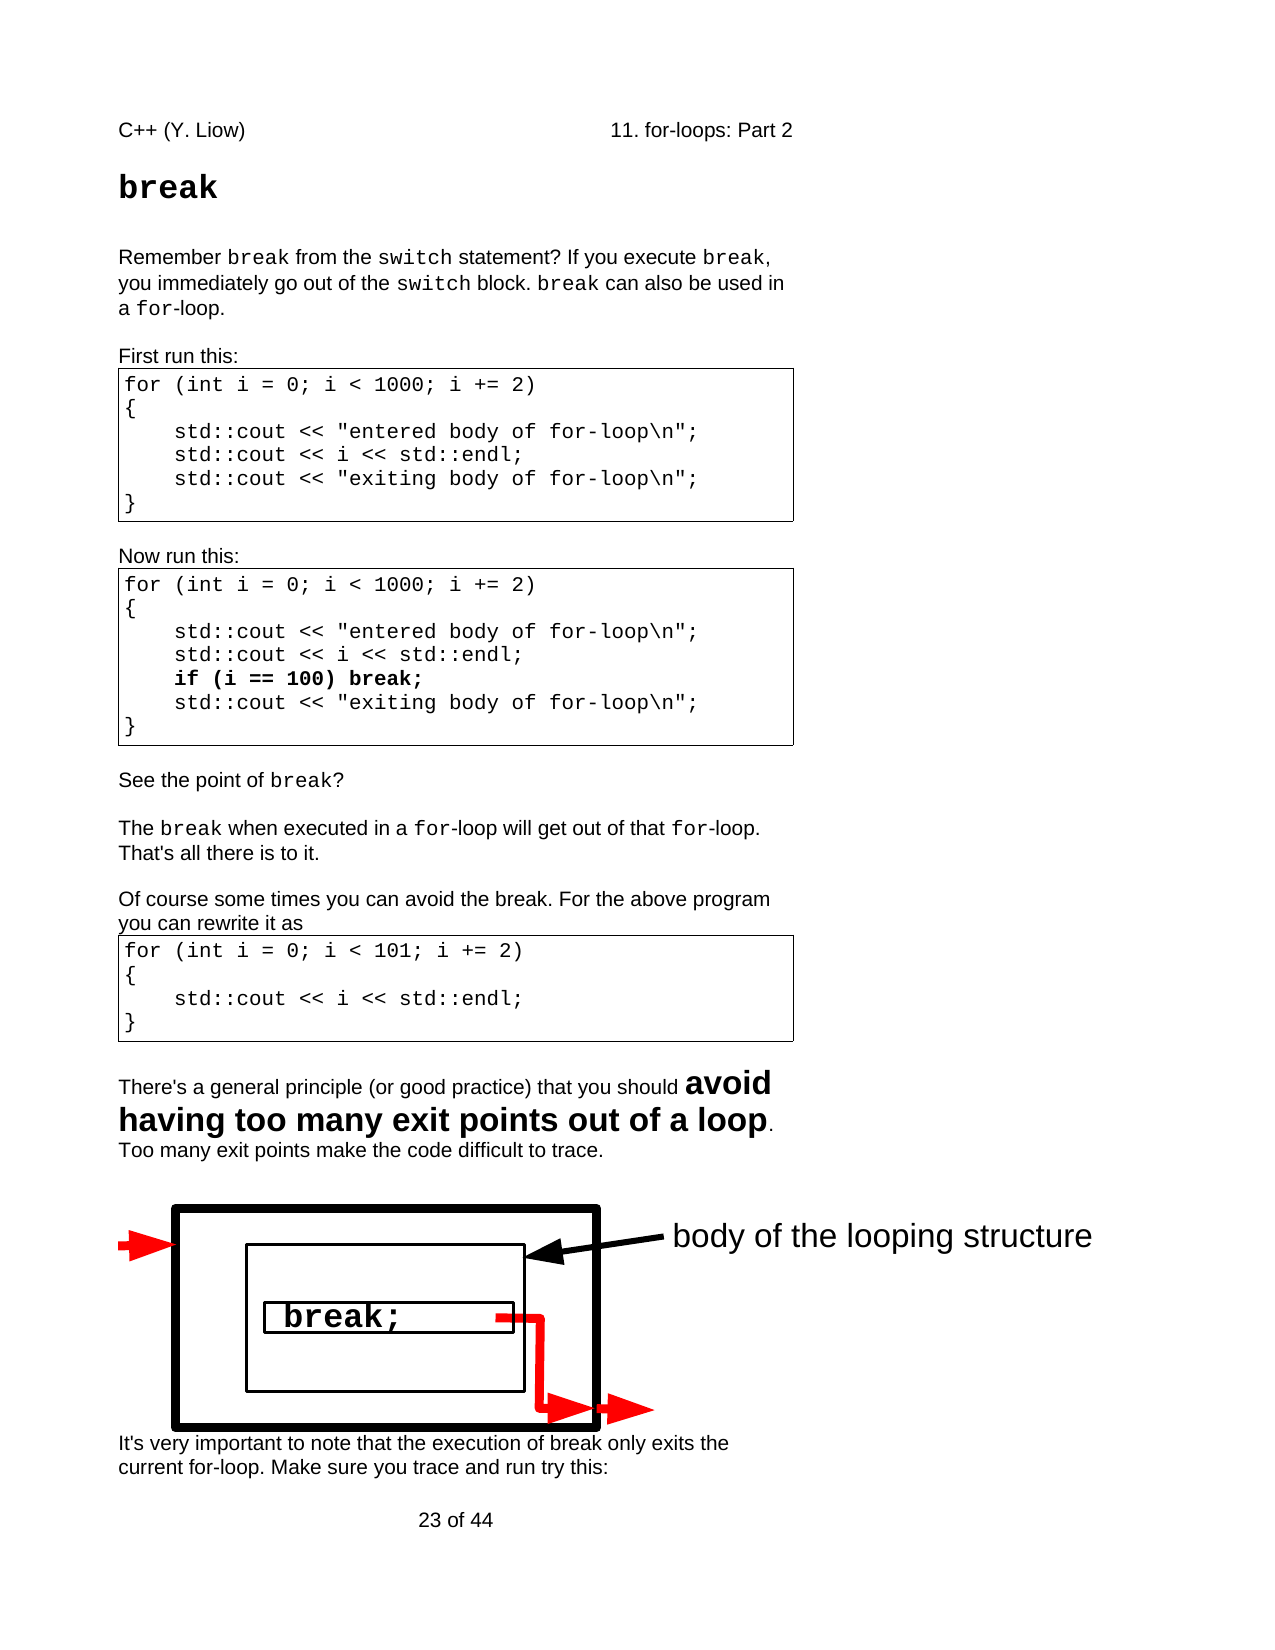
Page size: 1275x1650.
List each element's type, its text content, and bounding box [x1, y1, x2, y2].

text See the point of break? [118, 768, 793, 793]
text It's very important to note that the execution of break only exits the current for-loop. Make sure you trace and run try this: [118, 1432, 793, 1478]
text Of course some times you can avoid the break. For the above program you can rewrite it as [118, 888, 793, 934]
table_header for (int i = 0; i < 101; i += 2) { std::cout << i << std::endl; } [119, 936, 793, 1041]
table_header for (int i = 0; i < 1000; i += 2) { std::cout << "entered body of for-loop\n"; std::cout << i << std::endl; if (i == 100) break; std::cout << "exiting body of for-loop\n"; } [119, 569, 793, 745]
text break [118, 171, 793, 209]
table_header for (int i = 0; i < 1000; i += 2) { std::cout << "entered body of for-loop\n"; std::cout << i << std::endl; std::cout << "exiting body of for-loop\n"; } [119, 369, 793, 521]
text There's a general principle (or good practice) that you should avoid having too many exit points out of a loop. Too many exit points make the code difficult to trace. [118, 1064, 793, 1162]
text Remember break from the switch statement? If you execute break, you immediately go out of the switch block. break can also be used in a for-loop. [118, 246, 793, 321]
text The break when executed in a for-loop will get out of that for-loop. That's all there is to it. [118, 816, 793, 865]
text First run this: [118, 344, 793, 368]
text Now run this: [118, 544, 793, 568]
